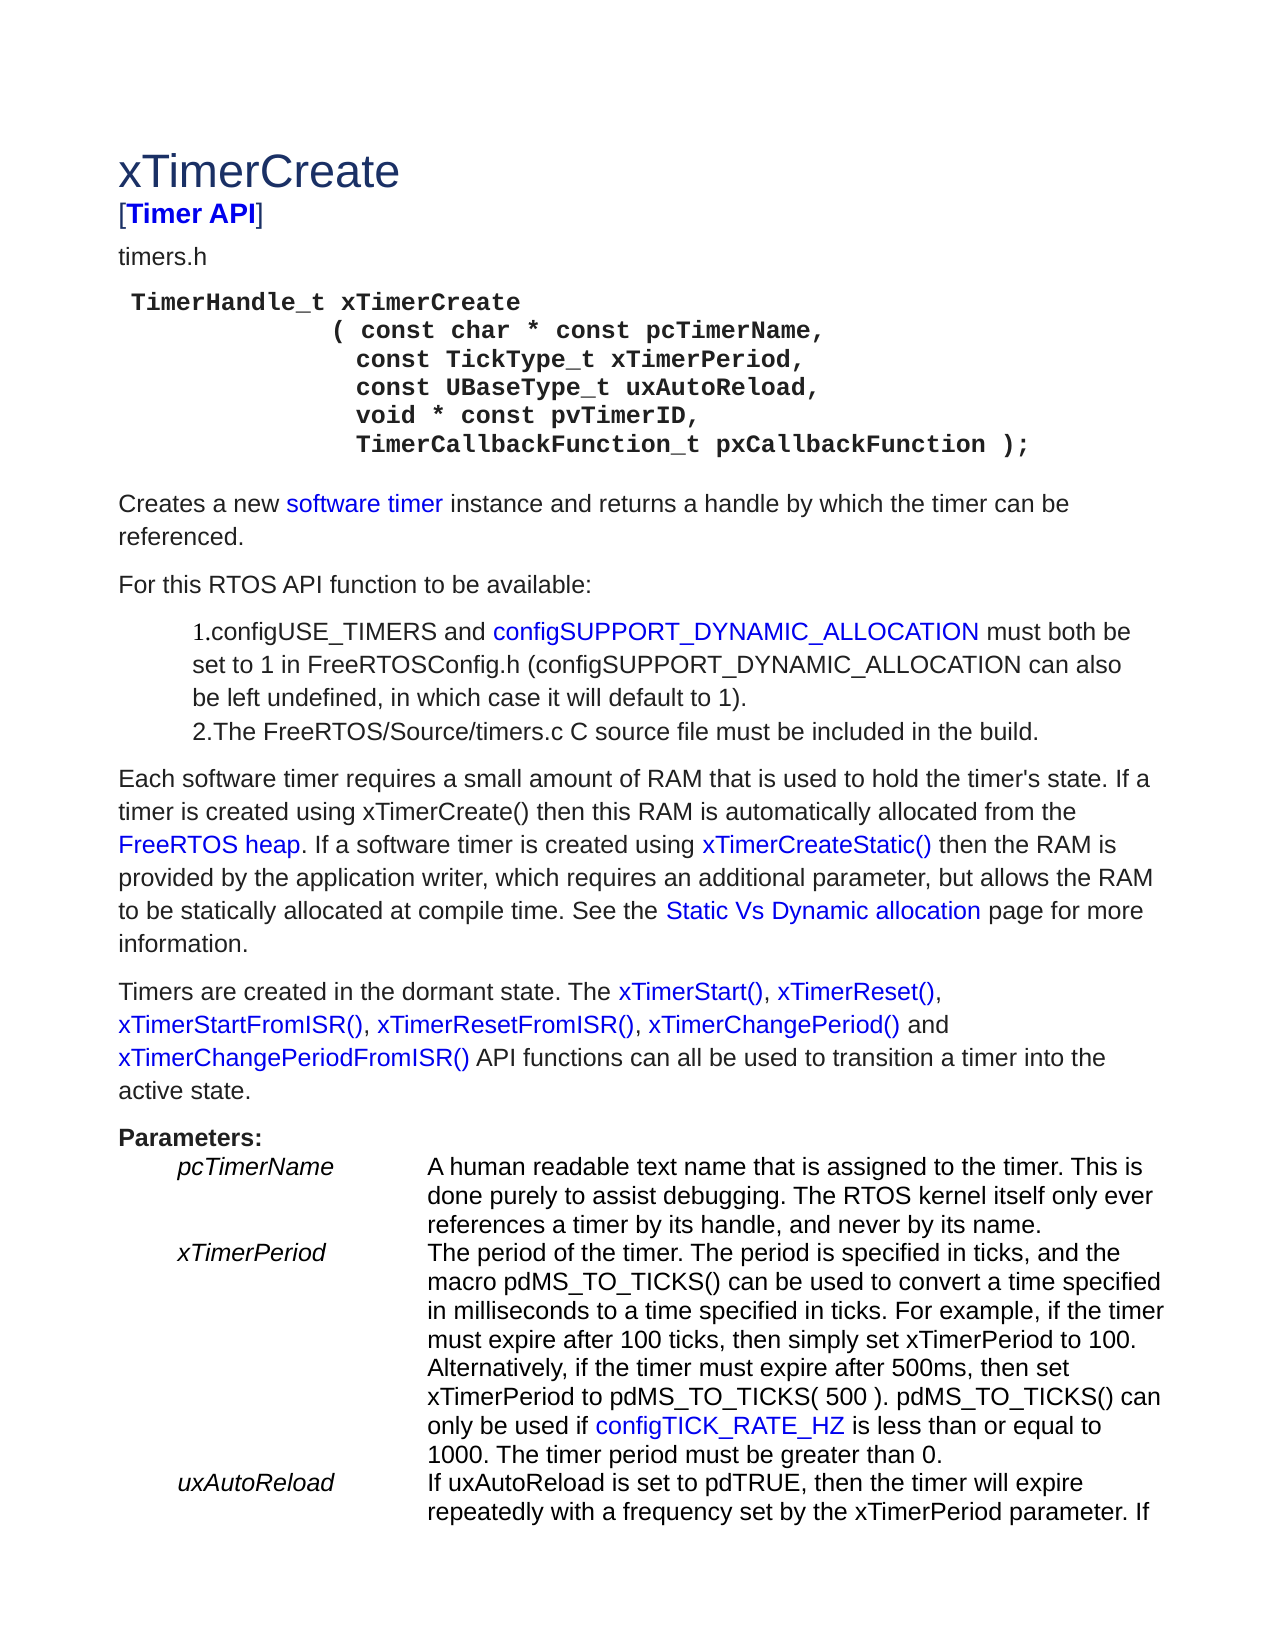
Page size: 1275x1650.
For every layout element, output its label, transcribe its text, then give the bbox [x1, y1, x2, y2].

list The FreeRTOS/Source/timers.c C source file must be included in the build. [118, 716, 1157, 745]
list configUSE_TIMERS and configSUPPORT_DYNAMIC_ALLOCATION must both be set to 1 in FreeRTOSConfig.h (configSUPPORT_DYNAMIC_ALLOCATION can also be left undefined, in which case it will default to 1). [118, 617, 1157, 712]
text Each software timer requires a small amount of RAM that is used to hold the timer's state. If a timer is created using xTimerCreate() then this RAM is automatically allocated from the FreeRTOS heap. If a software timer is created using xTimerCreateStatic() then the RAM is provided by the application writer, which requires an additional parameter, but allows the RAM to be statically allocated at compile time. See the Static Vs Dynamic allocation page for more information. [118, 764, 1157, 958]
text TimerCallbackFunction_t pxCallbackFunction ); [118, 431, 1157, 459]
table_cell xTimerPeriod [177, 1239, 427, 1468]
text void * const pvTimerID, [118, 403, 1157, 431]
subtitle xTimerCreate [Timer API] [118, 143, 1157, 229]
text For this RTOS API function to be available: [118, 570, 1157, 598]
text const TickType_t xTimerPeriod, [118, 346, 1157, 374]
text timers.h [118, 242, 1157, 271]
table_cell If uxAutoReload is set to pdTRUE, then the timer will expire repeatedly with a frequency set by the xTimerPeriod parameter. If [427, 1469, 1165, 1526]
table_header A human readable text name that is assigned to the timer. This is done purely to assist debugging. The RTOS kernel itself only ever references a timer by its handle, and never by its name. [427, 1152, 1165, 1238]
text ( const char * const pcTimerName, [118, 318, 1157, 346]
table_cell The period of the timer. The period is specified in ticks, and the macro pdMS_TO_TICKS() can be used to convert a time specified in milliseconds to a time specified in ticks. For example, if the timer must expire after 100 ticks, then simply set xTimerPeriod to 100. Alternatively, if the timer must expire after 500ms, then set xTimerPeriod to pdMS_TO_TICKS( 500 ). pdMS_TO_TICKS() can only be used if configTICK_RATE_HZ is less than or equal to 1000. The timer period must be greater than 0. [427, 1239, 1165, 1468]
text TimerHandle_t xTimerCreate [118, 289, 1157, 318]
subtitle Parameters: [118, 1123, 1157, 1152]
table_header pcTimerName [177, 1152, 427, 1238]
text Creates a new software timer instance and returns a handle by which the timer can be referenced. [118, 489, 1157, 551]
text const UBaseType_t uxAutoReload, [118, 374, 1157, 403]
table_cell uxAutoReload [177, 1469, 427, 1526]
text Timers are created in the dormant state. The xTimerStart(), xTimerReset(), xTimerStartFromISR(), xTimerResetFromISR(), xTimerChangePeriod() and xTimerChangePeriodFromISR() API functions can all be used to transition a timer into the active state. [118, 977, 1157, 1104]
